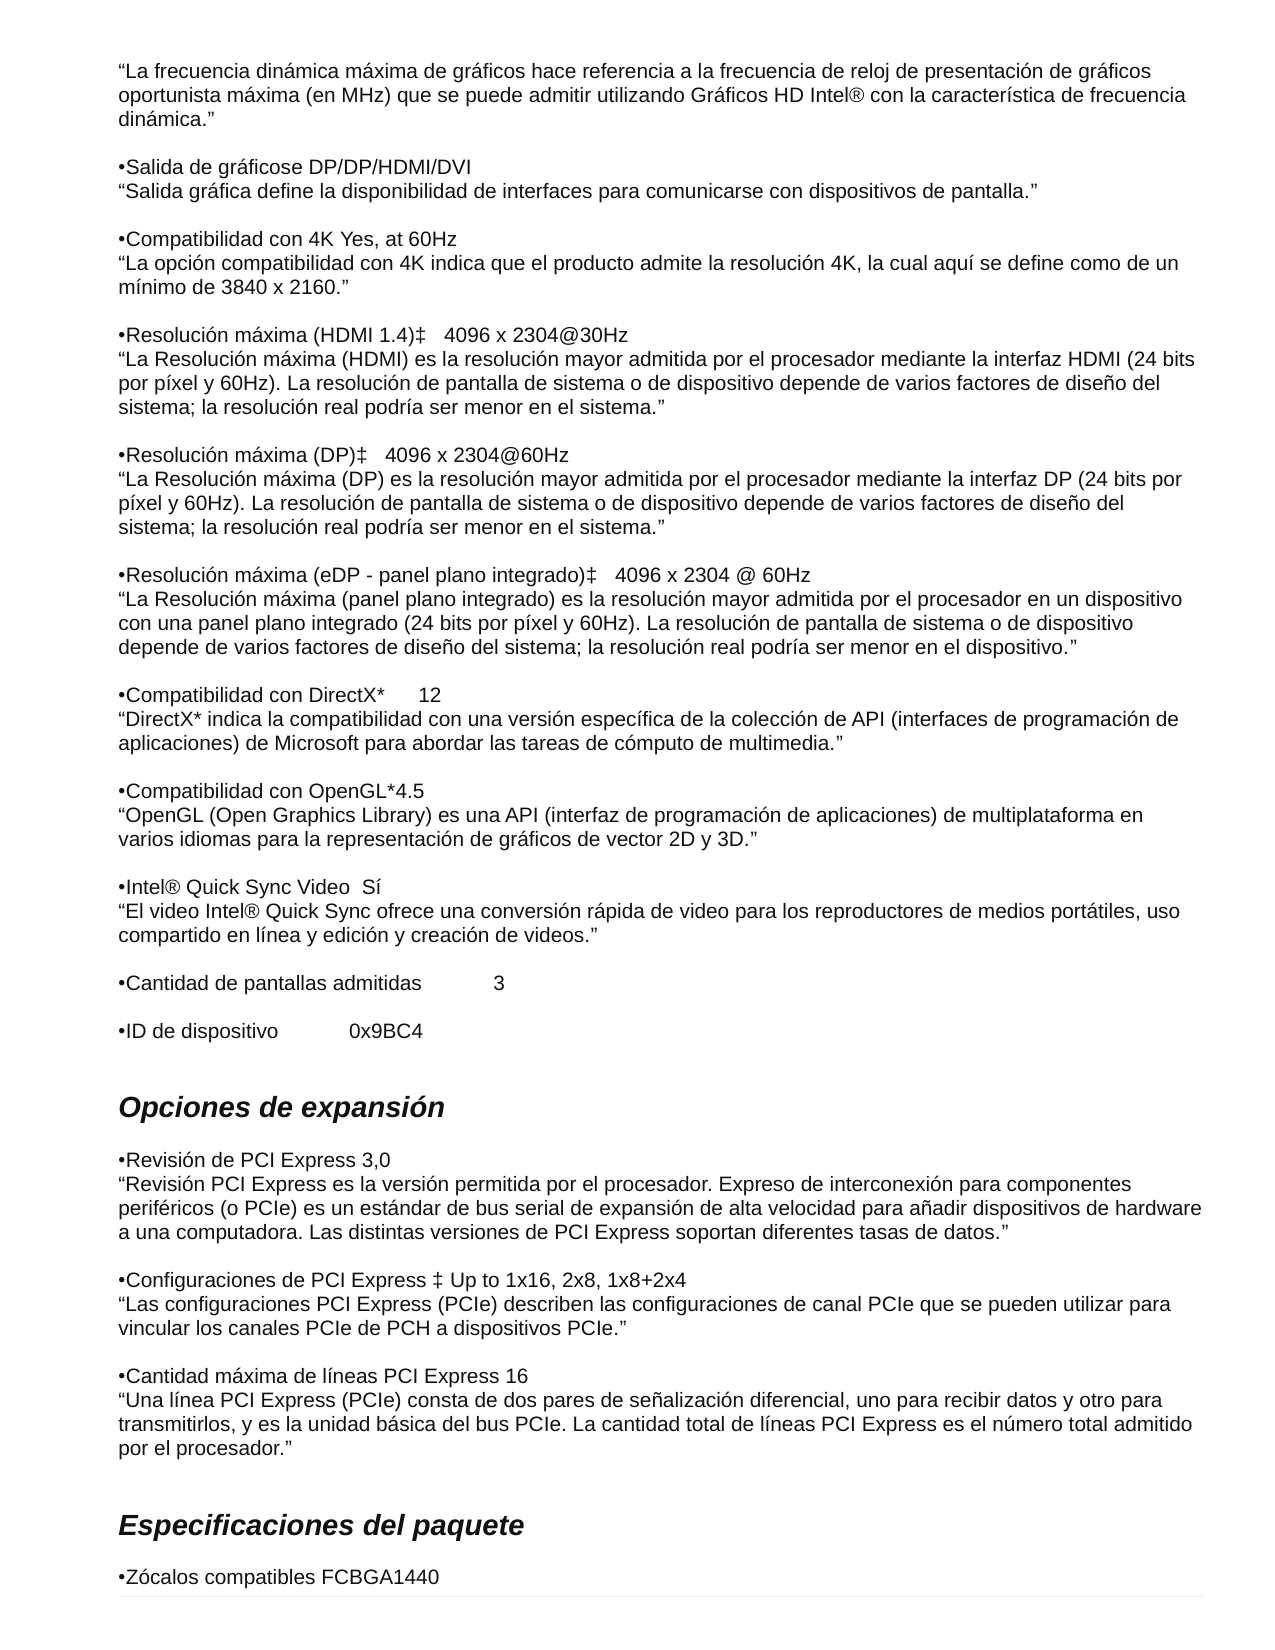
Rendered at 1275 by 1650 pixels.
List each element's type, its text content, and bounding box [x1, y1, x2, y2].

list Salida de gráficose DP/DP/HDMI/DVI [118, 155, 1205, 179]
list Compatibilidad con DirectX* 12 [118, 683, 1205, 707]
list Resolución máxima (DP)‡ 4096 x 2304@60Hz [118, 443, 1205, 467]
list Intel® Quick Sync Video Sí [118, 874, 1205, 898]
text “OpenGL (Open Graphics Library) es una API (interfaz de programación de aplicaciones) de multiplataforma en varios idiomas para la representación de gráficos de vector 2D y 3D.” [118, 803, 1205, 851]
text “DirectX* indica la compatibilidad con una versión específica de la colección de API (interfaces de programación de aplicaciones) de Microsoft para abordar las tareas de cómputo de multimedia.” [118, 707, 1205, 754]
subtitle Especificaciones del paquete [118, 1508, 1205, 1541]
list Resolución máxima (eDP - panel plano integrado)‡ 4096 x 2304 @ 60Hz [118, 563, 1205, 587]
text “La Resolución máxima (DP) es la resolución mayor admitida por el procesador mediante la interfaz DP (24 bits por píxel y 60Hz). La resolución de pantalla de sistema o de dispositivo depende de varios factores de diseño del sistema; la resolución real podría ser menor en el sistema.” [118, 467, 1205, 539]
list Compatibilidad con OpenGL*4.5 [118, 778, 1205, 803]
text “La Resolución máxima (HDMI) es la resolución mayor admitida por el procesador mediante la interfaz HDMI (24 bits por píxel y 60Hz). La resolución de pantalla de sistema o de dispositivo depende de varios factores de diseño del sistema; la resolución real podría ser menor en el sistema.” [118, 347, 1205, 419]
text “La opción compatibilidad con 4K indica que el producto admite la resolución 4K, la cual aquí se define como de un mínimo de 3840 x 2160.” [118, 251, 1205, 299]
text “El video Intel® Quick Sync ofrece una conversión rápida de video para los reproductores de medios portátiles, uso compartido en línea y edición y creación de videos.” [118, 898, 1205, 946]
list Zócalos compatibles FCBGA1440 [118, 1565, 1205, 1596]
text “Las configuraciones PCI Express (PCIe) describen las configuraciones de canal PCIe que se pueden utilizar para vincular los canales PCIe de PCH a dispositivos PCIe.” [118, 1292, 1205, 1340]
text “La frecuencia dinámica máxima de gráficos hace referencia a la frecuencia de reloj de presentación de gráficos oportunista máxima (en MHz) que se puede admitir utilizando Gráficos HD Intel® con la característica de frecuencia dinámica.” [118, 59, 1205, 131]
list ID de dispositivo 0x9BC4 [118, 1018, 1205, 1042]
text “Salida gráfica define la disponibilidad de interfaces para comunicarse con dispositivos de pantalla.” [118, 179, 1205, 203]
list Resolución máxima (HDMI 1.4)‡ 4096 x 2304@30Hz [118, 323, 1205, 347]
subtitle Opciones de expansión [118, 1090, 1205, 1124]
list Revisión de PCI Express 3,0 [118, 1148, 1205, 1172]
list Configuraciones de PCI Express ‡ Up to 1x16, 2x8, 1x8+2x4 [118, 1268, 1205, 1292]
text “Revisión PCI Express es la versión permitida por el procesador. Expreso de interconexión para componentes periféricos (o PCIe) es un estándar de bus serial de expansión de alta velocidad para añadir dispositivos de hardware a una computadora. Las distintas versiones de PCI Express soportan diferentes tasas de datos.” [118, 1172, 1205, 1244]
text “La Resolución máxima (panel plano integrado) es la resolución mayor admitida por el procesador en un dispositivo con una panel plano integrado (24 bits por píxel y 60Hz). La resolución de pantalla de sistema o de dispositivo depende de varios factores de diseño del sistema; la resolución real podría ser menor en el dispositivo.” [118, 587, 1205, 659]
list Cantidad máxima de líneas PCI Express 16 [118, 1364, 1205, 1388]
text “Una línea PCI Express (PCIe) consta de dos pares de señalización diferencial, uno para recibir datos y otro para transmitirlos, y es la unidad básica del bus PCIe. La cantidad total de líneas PCI Express es el número total admitido por el procesador.” [118, 1388, 1205, 1460]
list Cantidad de pantallas admitidas 3 [118, 970, 1205, 994]
list Compatibilidad con 4K Yes, at 60Hz [118, 227, 1205, 251]
